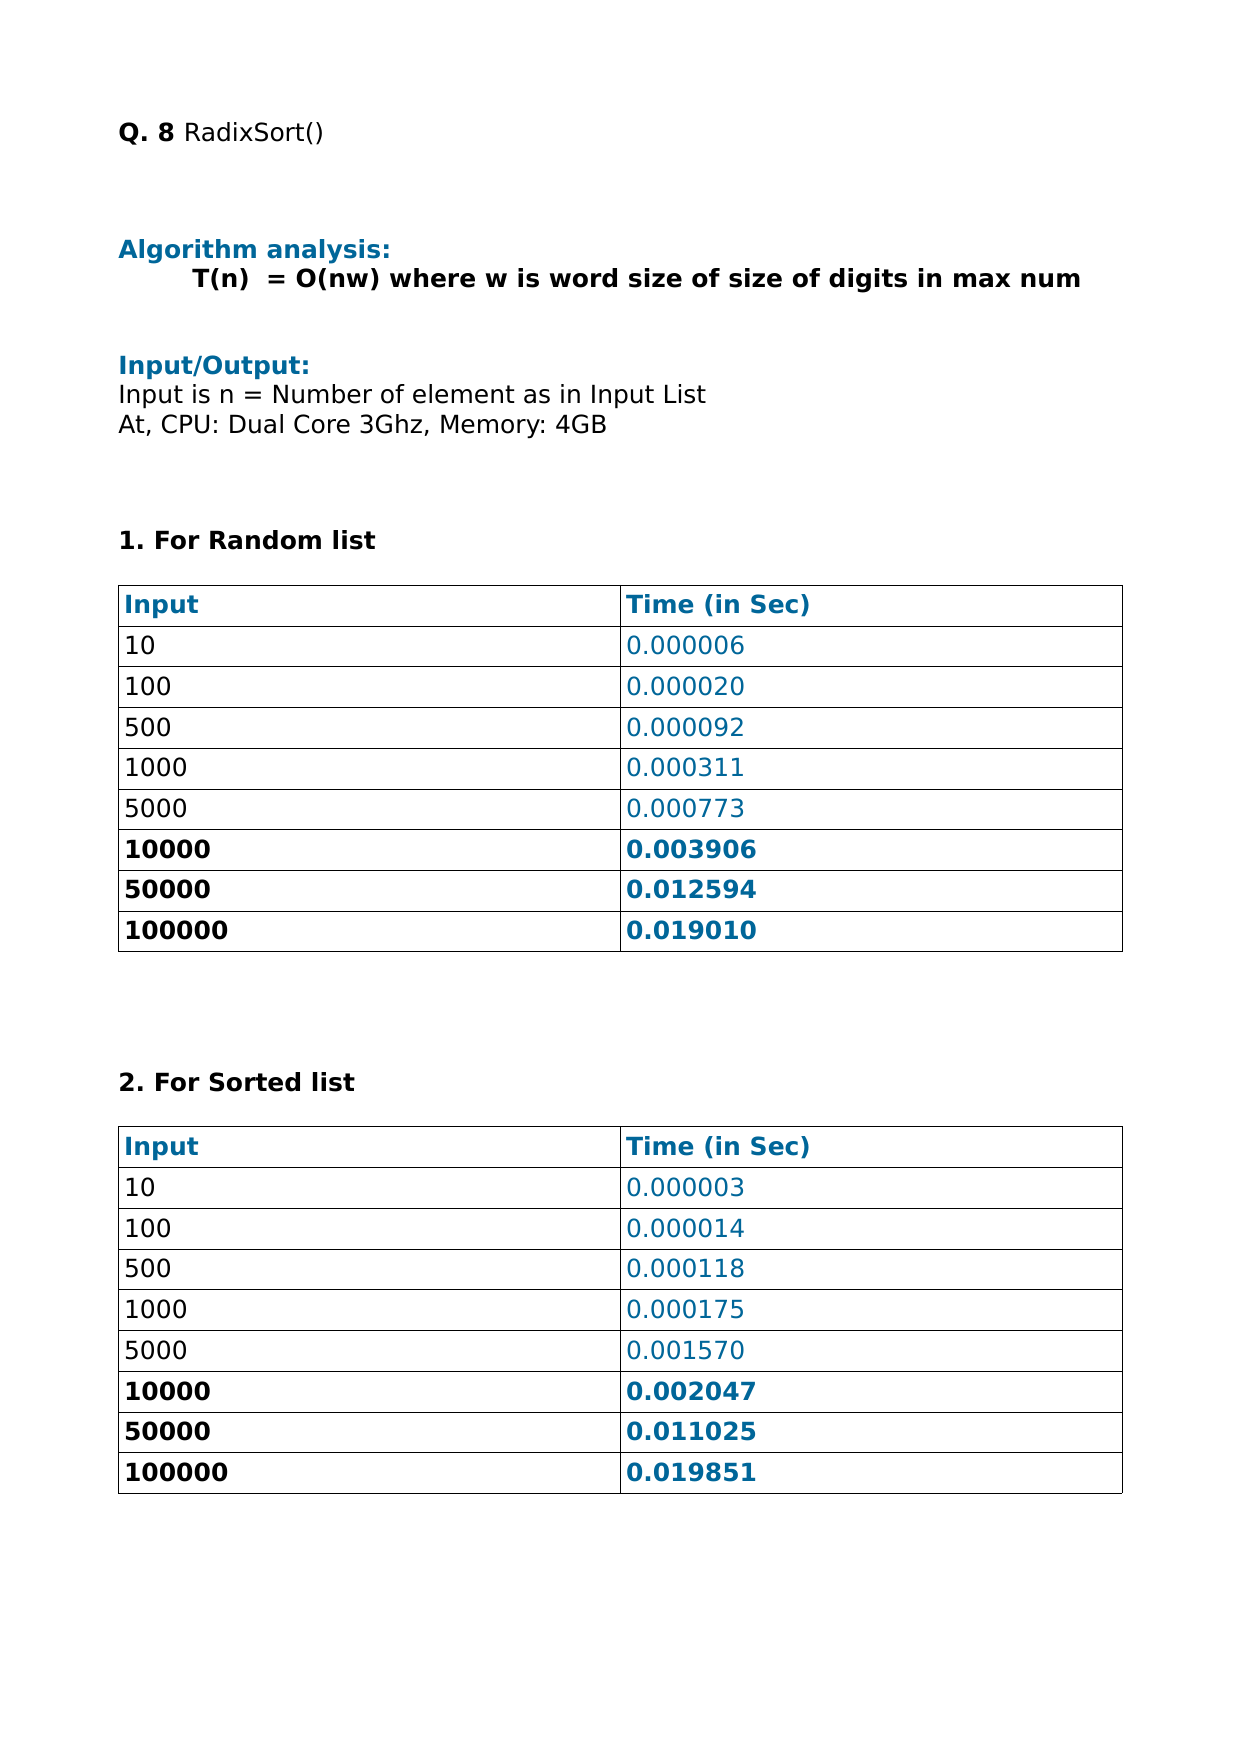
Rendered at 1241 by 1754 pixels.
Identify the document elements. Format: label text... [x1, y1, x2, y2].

table_cell 0.000020 [621, 667, 1122, 707]
table_cell 500 [119, 1250, 620, 1289]
table_cell 0.000311 [621, 749, 1122, 788]
table_cell 0.019851 [621, 1453, 1122, 1493]
table_cell 0.000175 [621, 1290, 1122, 1330]
table_cell 10 [119, 627, 620, 666]
table_cell 500 [119, 708, 620, 748]
table_cell 0.000118 [621, 1250, 1122, 1289]
table_header Input [119, 586, 620, 626]
table_cell 10000 [119, 830, 620, 870]
text T(n) = O(nw) where w is word size of size of digits in max num [118, 264, 1122, 293]
table_cell 0.011025 [621, 1413, 1122, 1452]
table_cell 0.003906 [621, 830, 1122, 870]
table_cell 10000 [119, 1372, 620, 1412]
table_header Input [119, 1127, 620, 1167]
text Input/Output: [118, 351, 1122, 381]
table_cell 0.019010 [621, 912, 1122, 951]
text At, CPU: Dual Core 3Ghz, Memory: 4GB [118, 410, 1122, 439]
table_cell 5000 [119, 790, 620, 829]
table_cell 50000 [119, 1413, 620, 1452]
text Algorithm analysis: [118, 235, 1122, 264]
table_cell 100 [119, 1209, 620, 1249]
table_cell 100 [119, 667, 620, 707]
table_cell 0.012594 [621, 871, 1122, 911]
text 1. For Random list [118, 526, 1122, 556]
table_cell 0.001570 [621, 1331, 1122, 1371]
table_cell 0.000003 [621, 1168, 1122, 1208]
text Q. 8 RadixSort() [118, 118, 1122, 147]
table_cell 0.000092 [621, 708, 1122, 748]
table_cell 100000 [119, 1453, 620, 1493]
table_cell 50000 [119, 871, 620, 911]
table_cell 0.000014 [621, 1209, 1122, 1249]
table_cell 10 [119, 1168, 620, 1208]
text 2. For Sorted list [118, 1068, 1122, 1097]
table_header Time (in Sec) [621, 1127, 1122, 1167]
table_cell 5000 [119, 1331, 620, 1371]
table_cell 100000 [119, 912, 620, 951]
table_cell 0.002047 [621, 1372, 1122, 1412]
table_cell 1000 [119, 749, 620, 788]
table_cell 0.000773 [621, 790, 1122, 829]
table_cell 1000 [119, 1290, 620, 1330]
table_cell 0.000006 [621, 627, 1122, 666]
table_header Time (in Sec) [621, 586, 1122, 626]
text Input is n = Number of element as in Input List [118, 381, 1122, 410]
